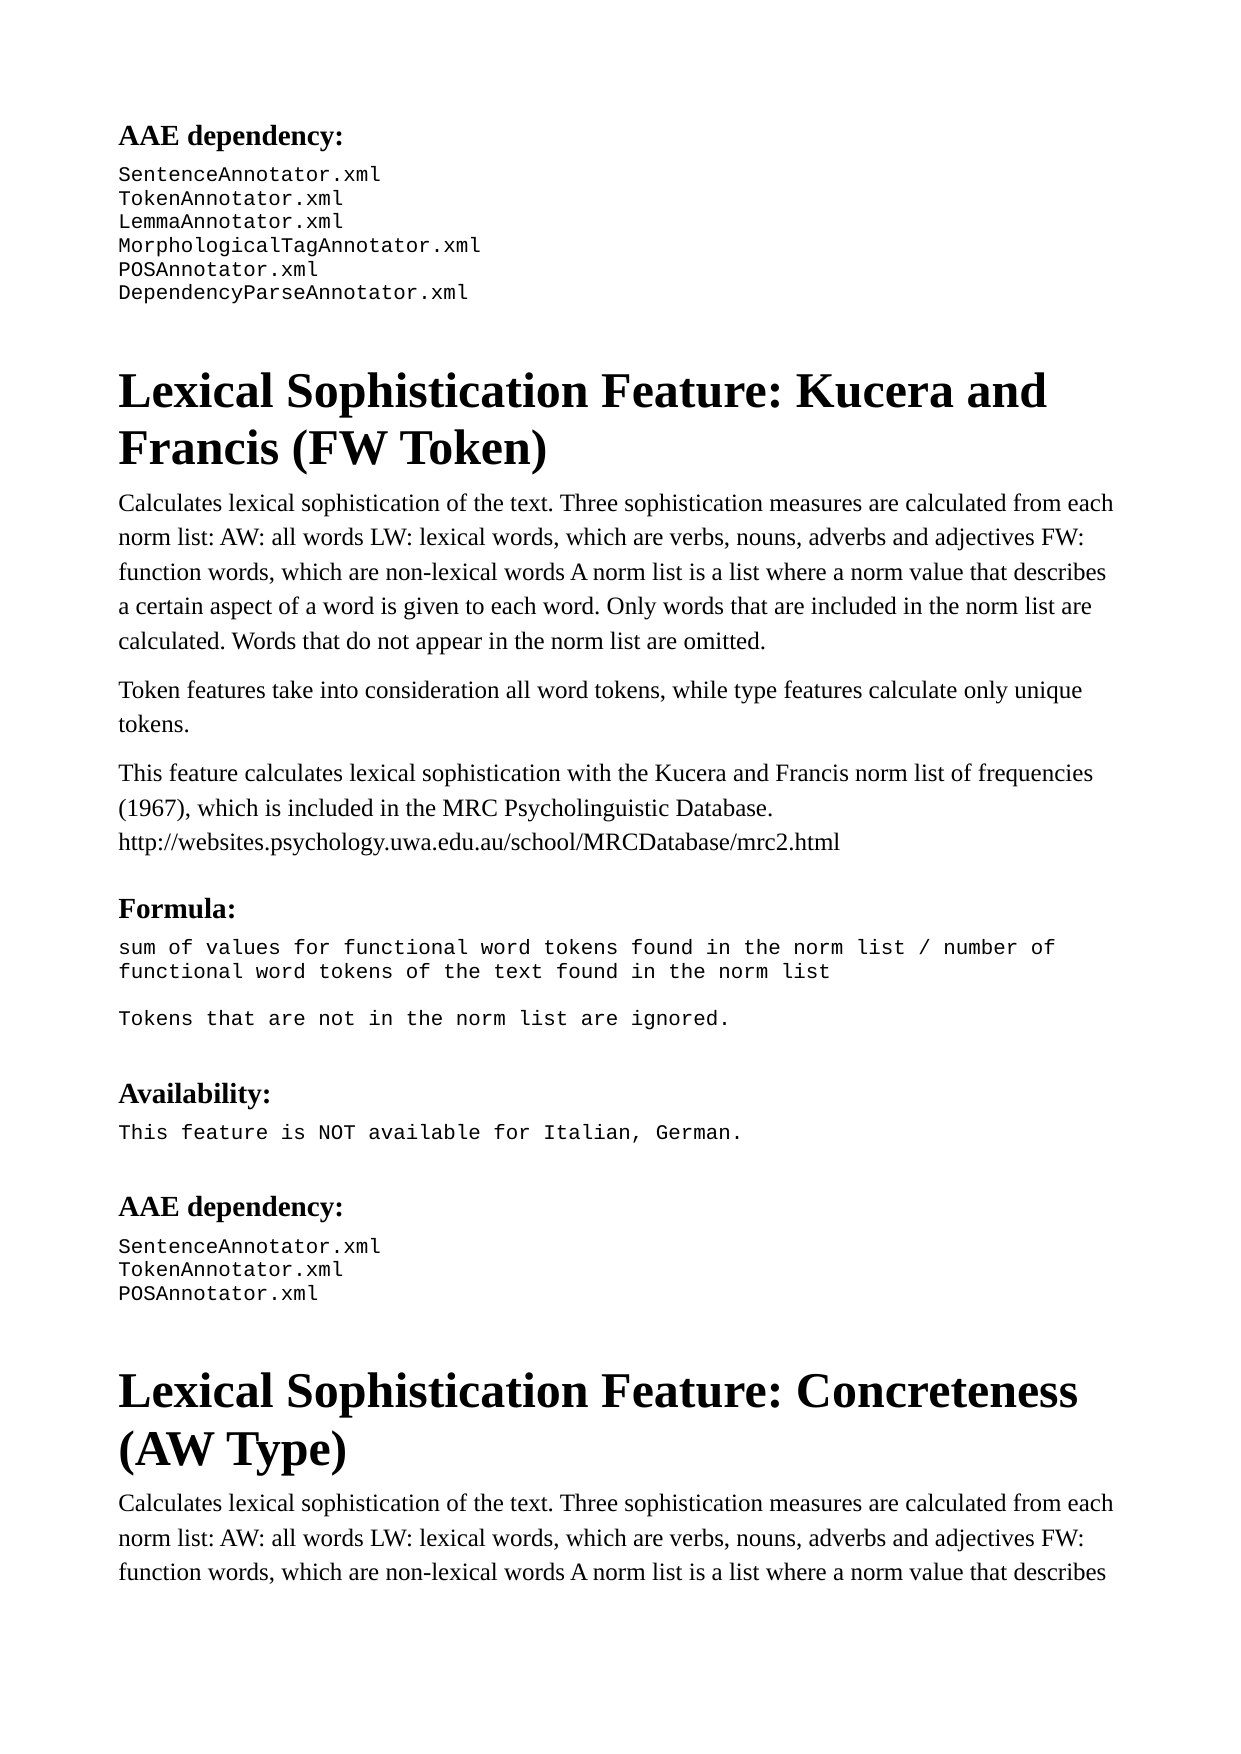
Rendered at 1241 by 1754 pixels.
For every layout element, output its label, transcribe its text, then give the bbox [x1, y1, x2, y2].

text Tokens that are not in the norm list are ignored. [118, 1008, 1122, 1032]
text SentenceAnnotator.xml [118, 164, 1122, 188]
text POSAnnotator.xml [118, 259, 1122, 282]
text sum of values for functional word tokens found in the norm list / number of functional word tokens of the text found in the norm list [118, 937, 1122, 984]
text Calculates lexical sophistication of the text. Three sophistication measures are calculated from each norm list: AW: all words LW: lexical words, which are verbs, nouns, adverbs and adjectives FW: function words, which are non-lexical words A norm list is a list where a norm value that describes a certain aspect of a word is given to each word. Only words that are included in the norm list are calculated. Words that do not appear in the norm list are omitted. [118, 488, 1122, 655]
subtitle AAE dependency: [118, 1189, 1122, 1223]
text TokenAnnotator.xml [118, 1259, 1122, 1283]
text Token features take into consideration all word tokens, while type features calculate only unique tokens. [118, 675, 1122, 738]
text SentenceAnnotator.xml [118, 1236, 1122, 1259]
subtitle Lexical Sophistication Feature: Kucera and Francis (FW Token) [118, 361, 1122, 476]
text Calculates lexical sophistication of the text. Three sophistication measures are calculated from each norm list: AW: all words LW: lexical words, which are verbs, nouns, adverbs and adjectives FW: function words, which are non-lexical words A norm list is a list where a norm value that describes [118, 1488, 1122, 1586]
text MorphologicalTagAnnotator.xml [118, 235, 1122, 259]
text DependencyParseAnnotator.xml [118, 282, 1122, 306]
text TokenAnnotator.xml [118, 188, 1122, 211]
subtitle Availability: [118, 1076, 1122, 1109]
text POSAnnotator.xml [118, 1283, 1122, 1307]
text This feature calculates lexical sophistication with the Kucera and Francis norm list of frequencies (1967), which is included in the MRC Psycholinguistic Database. http://websites.psychology.uwa.edu.au/school/MRCDatabase/mrc2.html [118, 758, 1122, 856]
text This feature is NOT available for Italian, German. [118, 1122, 1122, 1146]
subtitle Lexical Sophistication Feature: Concreteness (AW Type) [118, 1361, 1122, 1476]
subtitle AAE dependency: [118, 118, 1122, 152]
text LemmaAnnotator.xml [118, 211, 1122, 235]
subtitle Formula: [118, 891, 1122, 925]
